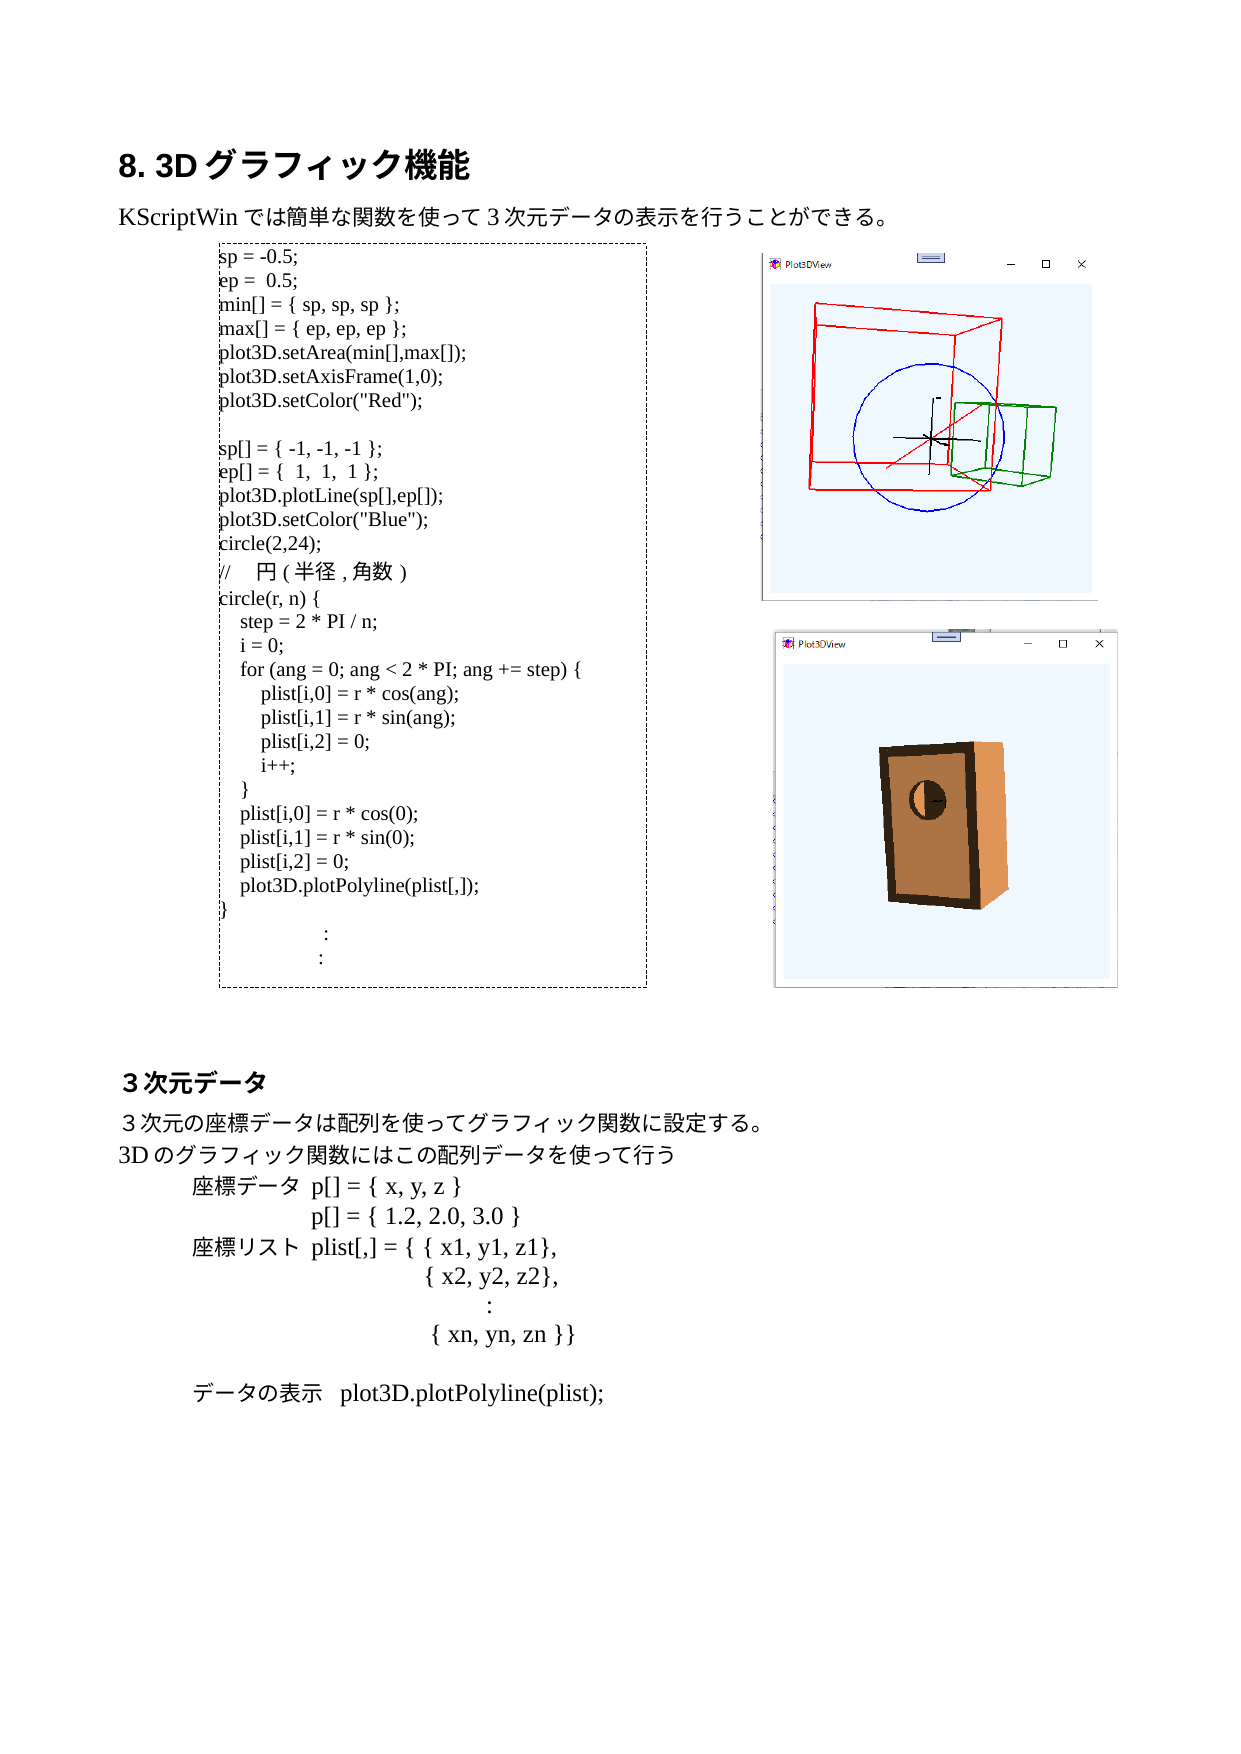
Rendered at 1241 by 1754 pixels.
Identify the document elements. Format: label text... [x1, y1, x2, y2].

text : [118, 1290, 1122, 1319]
text 座標リスト plist[,] = { { x1, y1, z1}, [118, 1230, 1122, 1261]
subtitle ３次元データ [118, 1063, 1122, 1100]
picture [772, 629, 1118, 988]
picture [760, 253, 1099, 601]
text ３次元の座標データは配列を使ってグラフィック関数に設定する。 [118, 1106, 1122, 1138]
text データの表示 plot3D.plotPolyline(plist); [118, 1376, 1122, 1408]
text p[] = { 1.2, 2.0, 3.0 } [118, 1201, 1122, 1230]
subtitle 8. 3Dグラフィック機能 [118, 139, 1122, 187]
text 座標データ p[] = { x, y, z } [118, 1169, 1122, 1201]
text KScriptWinでは簡単な関数を使って3次元データの表示を行うことができる。 [118, 200, 1122, 231]
text 3Dのグラフィック関数にはこの配列データを使って行う [118, 1138, 1122, 1169]
text { x2, y2, z2}, [118, 1261, 1122, 1290]
text { xn, yn, zn }} [118, 1319, 1122, 1348]
